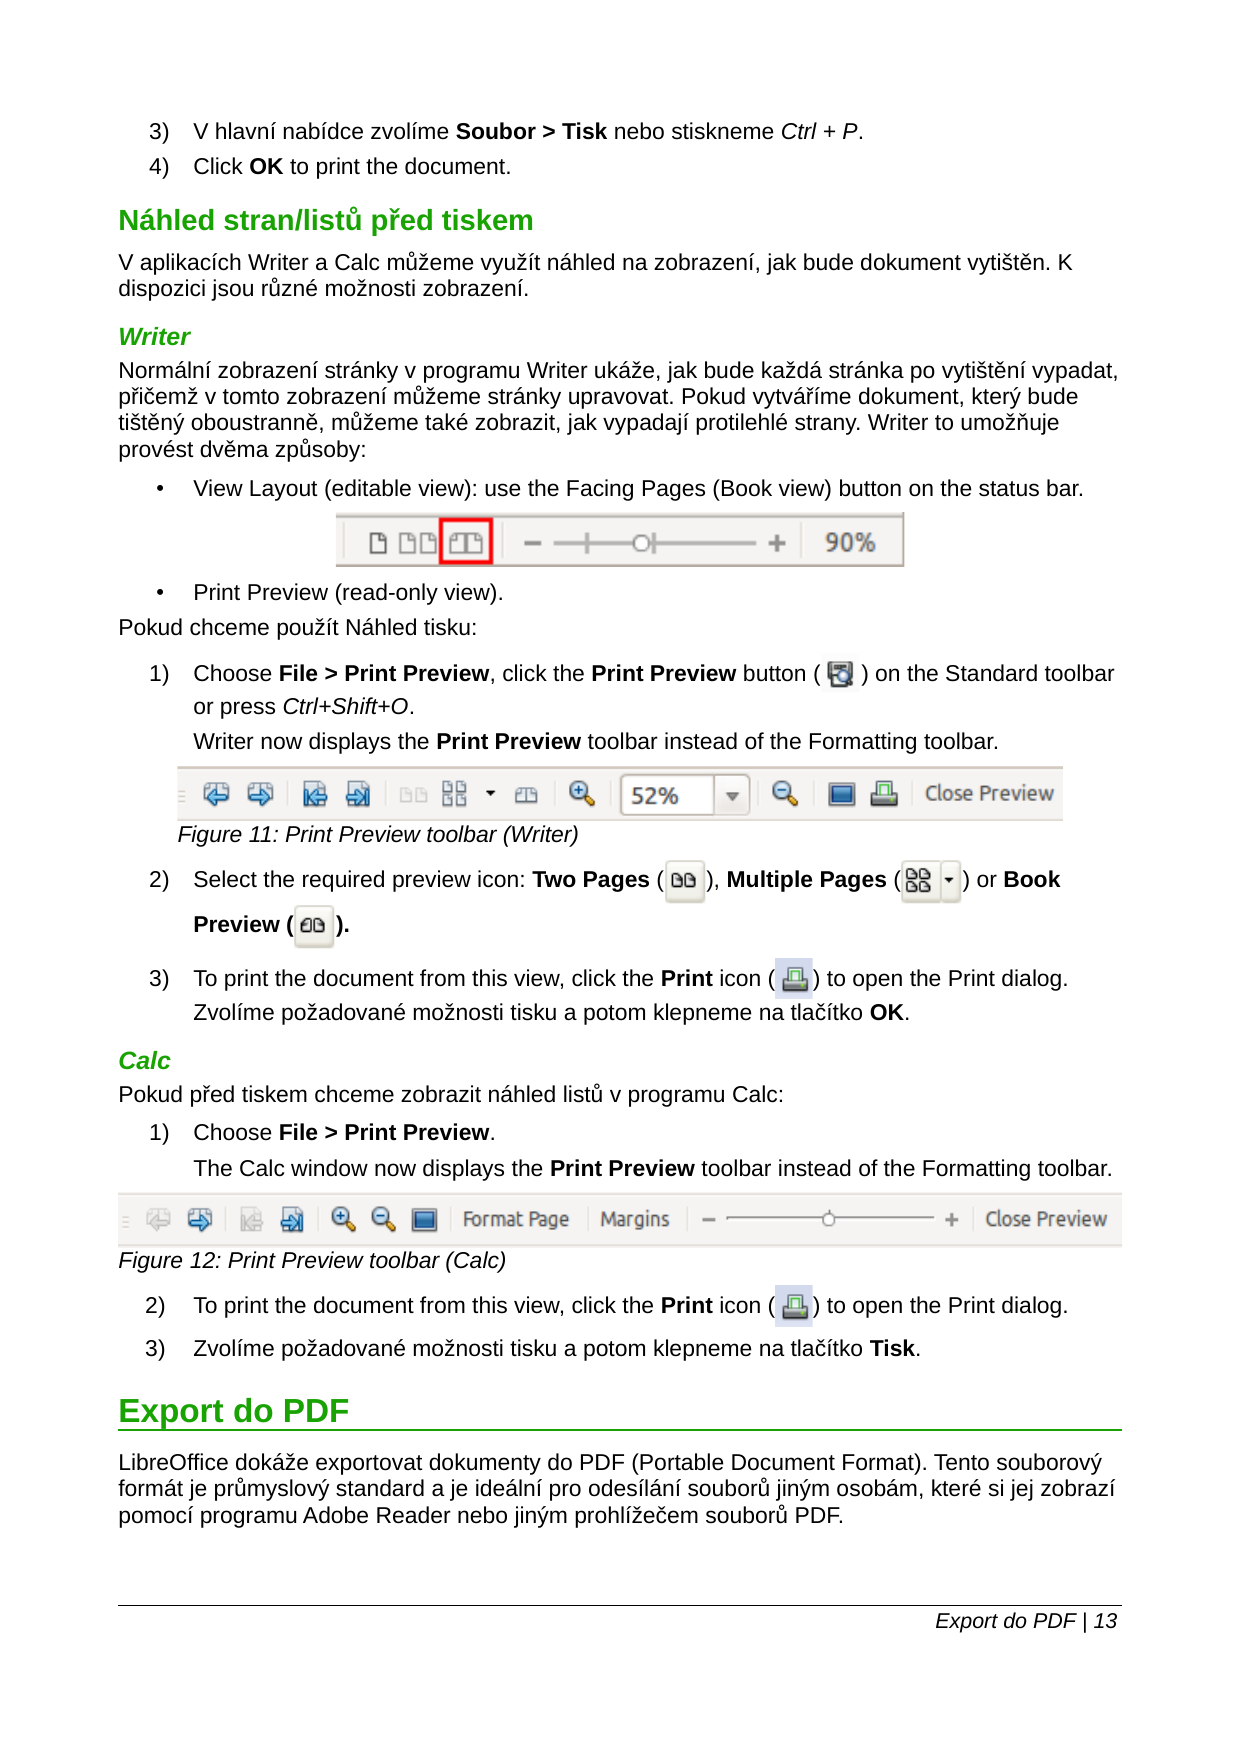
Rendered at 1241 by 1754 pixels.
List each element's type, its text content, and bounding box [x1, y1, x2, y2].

list Choose File > Print Preview, click the Print Preview button () on the Standard toolbar or press Ctrl+Shift+O. [169, 653, 1122, 719]
text Figure 11: Print Preview toolbar (Writer) [177, 821, 1063, 847]
list View Layout (editable view): use the Facing Pages (Book view) button on the status bar. [156, 474, 1122, 501]
list ) to open the Print dialog. [813, 1286, 1122, 1326]
subtitle Calc [118, 1046, 1122, 1074]
list To print the document from this view, click the Print icon ( [165, 1286, 775, 1326]
text V aplikacích Writer a Calc můžeme využít náhled na zobrazení, jak bude dokument vytištěn. K dispozici jsou různé možnosti zobrazení. [118, 249, 1122, 301]
picture [177, 766, 1063, 821]
subtitle Writer [118, 322, 1122, 351]
picture [775, 958, 813, 999]
list To print the document from this view, click the Print icon () to open the Print dialog. Zvolíme požadované možnosti tisku a potom klepneme na tlačítko OK. [169, 958, 1122, 1025]
text Figure 12: Print Preview toolbar (Calc) [118, 1248, 1122, 1273]
list Normální zobrazení stránky v programu Writer ukáže, jak bude každá stránka po vytištění vypadat, přičemž v tomto zobrazení můžeme stránky upravovat. Pokud vytváříme dokument, který bude tištěný oboustranně, můžeme také zobrazit, jak vypadají protilehlé strany. Writer to umožňuje provést dvěma způsoby: [118, 357, 1122, 462]
list V hlavní nabídce zvolíme Soubor > Tisk nebo stiskneme Ctrl + P. [169, 118, 1122, 144]
list The Calc window now displays the Print Preview toolbar instead of the Formatting toolbar. [193, 1154, 1122, 1181]
picture [901, 859, 963, 905]
picture [775, 1285, 813, 1327]
picture [664, 859, 707, 905]
picture [820, 652, 861, 694]
list Writer now displays the Print Preview toolbar instead of the Formatting toolbar. [193, 728, 1122, 755]
picture [118, 1192, 1123, 1248]
list Click OK to print the document. [169, 153, 1122, 180]
text LibreOffice dokáže exportovat dokumenty do PDF (Portable Document Format). Tento souborový formát je průmyslový standard a je ideální pro odesílání souborů jiným osobám, které si jej zobrazí pomocí programu Adobe Reader nebo jiným prohlížečem souborů PDF. [118, 1449, 1122, 1528]
picture [293, 904, 336, 950]
subtitle Náhled stran/listů před tiskem [118, 203, 1122, 237]
subtitle Export do PDF [118, 1391, 1122, 1429]
list Pokud před tiskem chceme zobrazit náhled listů v programu Calc: [118, 1081, 1122, 1107]
list Pokud chceme použít Náhled tisku: [118, 614, 1122, 641]
list Zvolíme požadované možnosti tisku a potom klepneme na tlačítko Tisk. [165, 1335, 1122, 1361]
picture [335, 512, 905, 567]
list Choose File > Print Preview. [169, 1119, 1122, 1146]
list Select the required preview icon: Two Pages (), Multiple Pages () or Book Preview (). [169, 859, 1122, 949]
list Print Preview (read-only view). [156, 579, 1122, 605]
